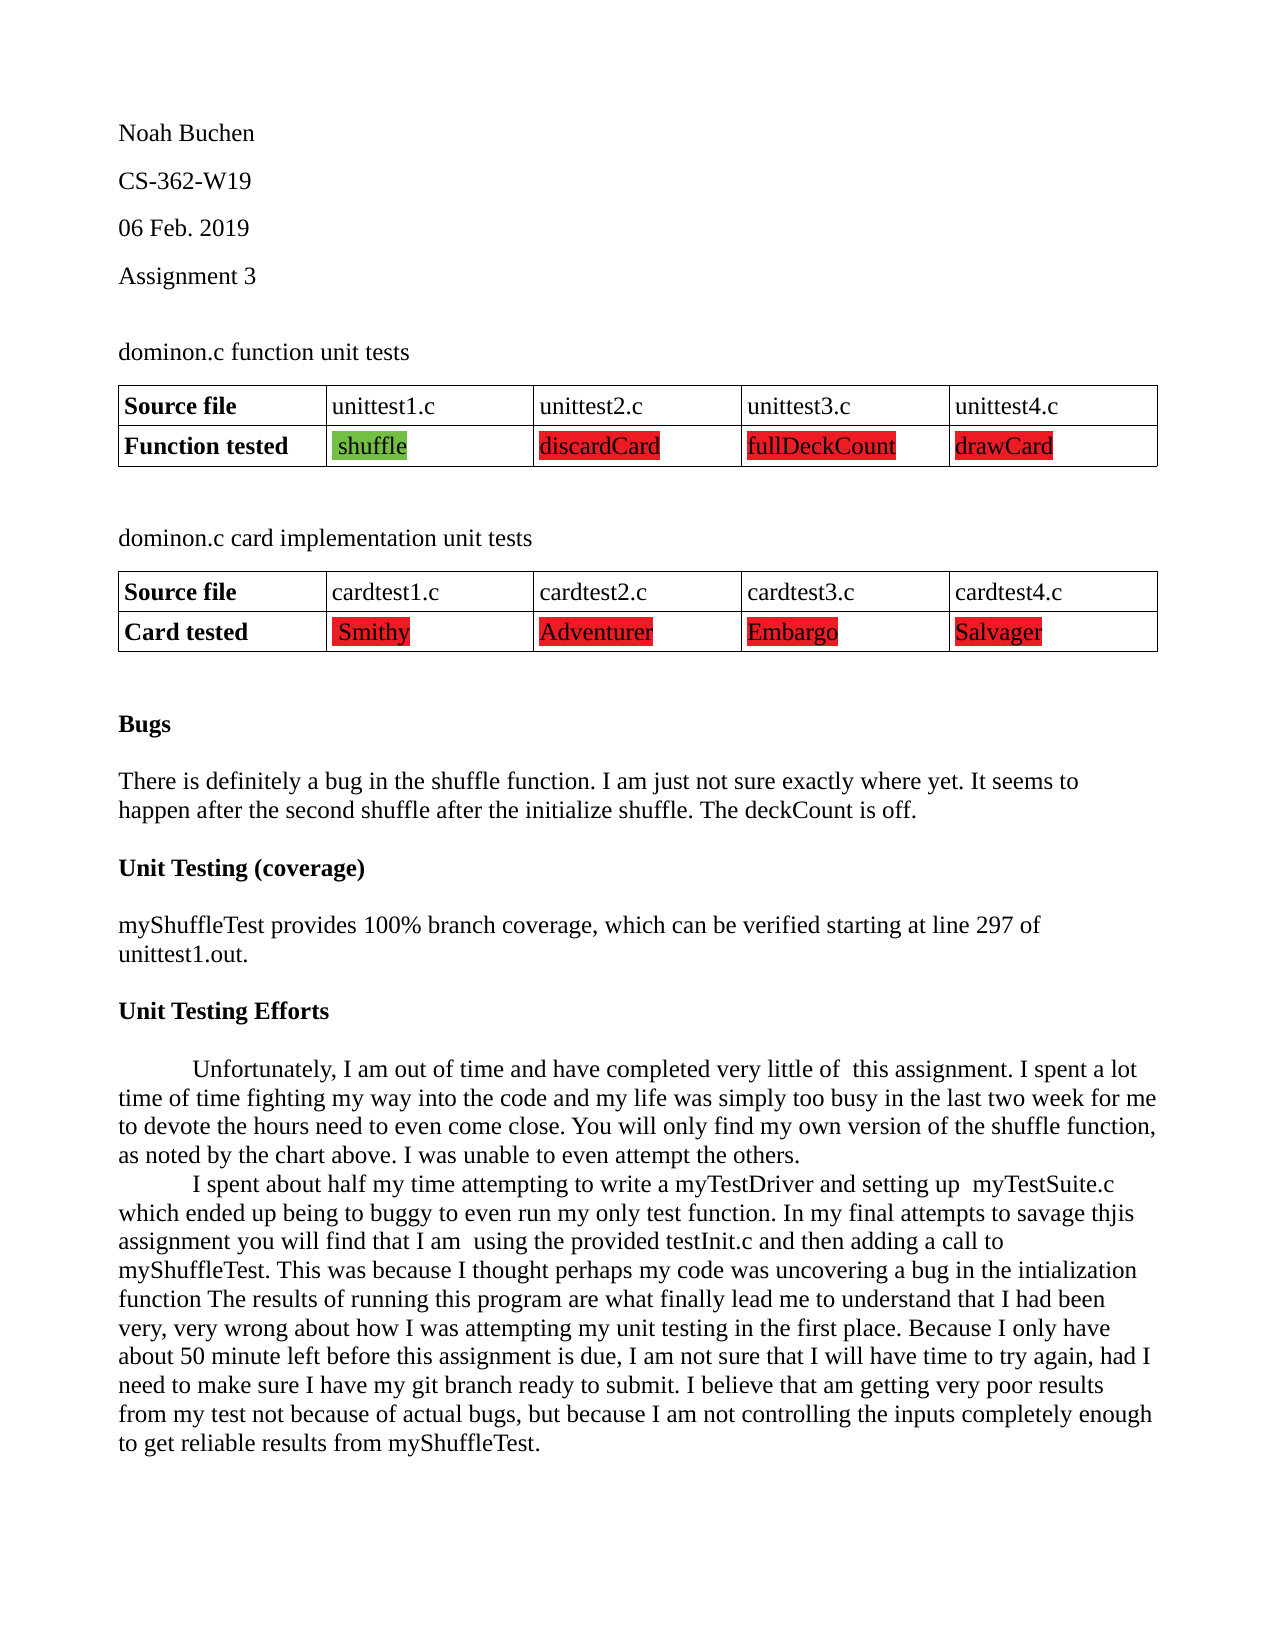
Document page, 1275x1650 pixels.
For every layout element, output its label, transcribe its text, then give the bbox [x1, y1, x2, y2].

table_cell drawCard [950, 426, 1157, 466]
table_cell Card tested [119, 612, 326, 651]
table_header cardtest2.c [534, 572, 741, 611]
table_cell Function tested [119, 426, 326, 466]
table_cell Salvager [950, 612, 1157, 651]
table_cell Smithy [327, 612, 533, 651]
table_cell fullDeckCount [742, 426, 949, 466]
text Unit Testing (coverage) [118, 853, 1157, 881]
text myShuffleTest provides 100% branch coverage, which can be verified starting at line 297 of unittest1.out. [118, 910, 1157, 968]
table_header unittest4.c [950, 386, 1157, 425]
table_cell Embargo [742, 612, 949, 651]
text I spent about half my time attempting to write a myTestDriver and setting up myTestSuite.c which ended up being to buggy to even run my only test function. In my final attempts to savage thjis assignment you will find that I am using the provided testInit.c and then adding a call to myShuffleTest. This was because I thought perhaps my code was uncovering a bug in the intialization function The results of running this program are what finally lead me to understand that I had been very, very wrong about how I was attempting my unit testing in the first place. Because I only have about 50 minute left before this assignment is due, I am not sure that I will have time to try again, had I need to make sure I have my git branch ready to submit. I believe that am getting very poor results from my test not because of actual bugs, but because I am not controlling the inputs completely enough to get reliable results from myShuffleTest. [118, 1169, 1157, 1456]
table_header cardtest1.c [327, 572, 533, 611]
text Noah Buchen [118, 118, 1157, 147]
text dominon.c card implementation unit tests [118, 523, 1157, 552]
text CS-362-W19 [118, 166, 1157, 194]
table_header unittest3.c [742, 386, 949, 425]
text Unfortunately, I am out of time and have completed very little of this assignment. I spent a lot time of time fighting my way into the code and my life was simply too busy in the last two week for me to devote the hours need to even come close. You will only find my own version of the shuffle function, as noted by the chart above. I was unable to even attempt the others. [118, 1054, 1157, 1169]
table_header unittest2.c [534, 386, 741, 425]
table_cell discardCard [534, 426, 741, 466]
text Unit Testing Efforts [118, 996, 1157, 1025]
table_header Source file [119, 572, 326, 611]
table_header Source file [119, 386, 326, 425]
table_cell shuffle [327, 426, 533, 466]
text There is definitely a bug in the shuffle function. I am just not sure exactly where yet. It seems to happen after the second shuffle after the initialize shuffle. The deckCount is off. [118, 766, 1157, 824]
table_header unittest1.c [327, 386, 533, 425]
table_header cardtest4.c [950, 572, 1157, 611]
table_cell Adventurer [534, 612, 741, 651]
text Bugs [118, 709, 1157, 738]
table_header cardtest3.c [742, 572, 949, 611]
text 06 Feb. 2019 [118, 213, 1157, 242]
text Assignment 3 [118, 261, 1157, 290]
text dominon.c function unit tests [118, 337, 1157, 366]
